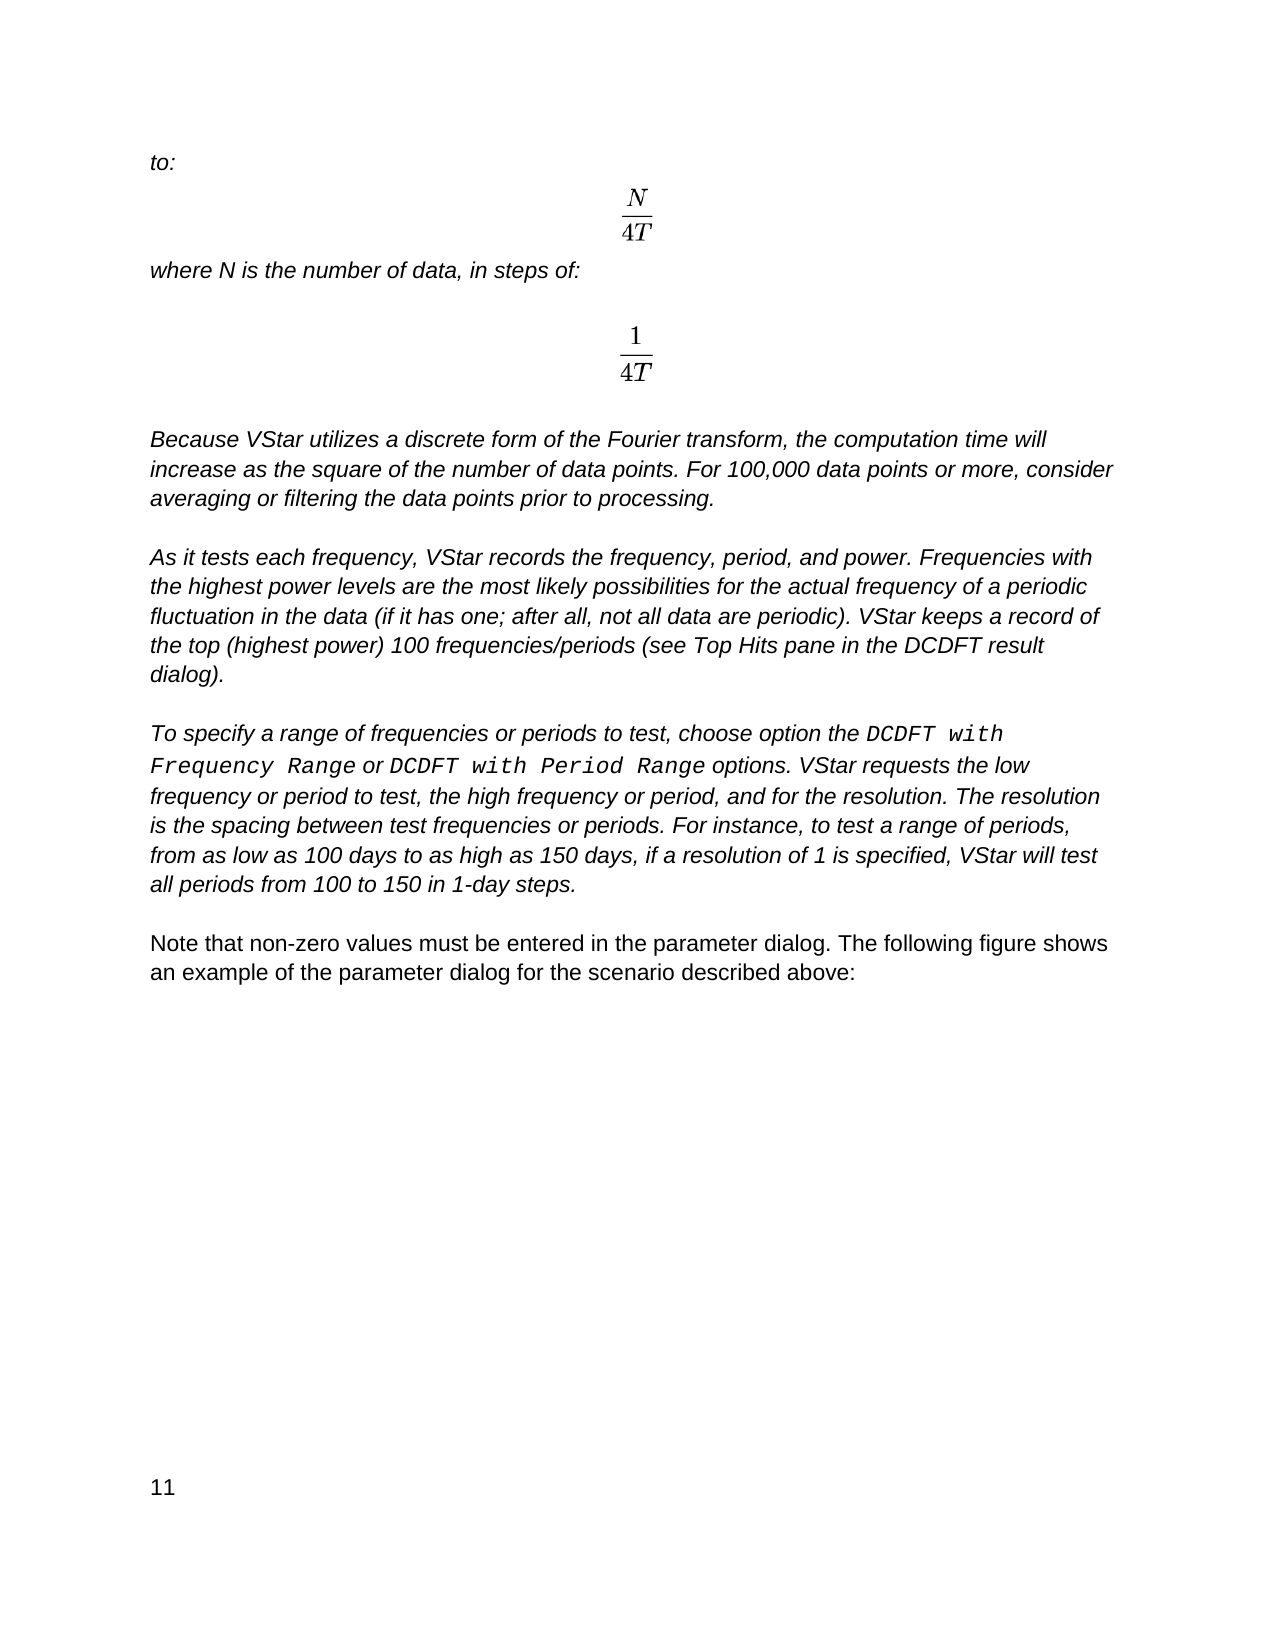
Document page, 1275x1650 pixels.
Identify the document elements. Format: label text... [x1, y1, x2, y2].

text Note that non-zero values must be entered in the parameter dialog. The following figure shows an example of the parameter dialog for the scenario described above: [150, 931, 1125, 986]
text Because VStar utilizes a discrete form of the Fourier transform, the computation time will increase as the square of the number of data points. For 100,000 data points or more, consider averaging or filtering the data points prior to processing. [150, 427, 1125, 511]
picture [608, 316, 667, 394]
text As it tests each frequency, VStar records the frequency, period, and power. Frequencies with the highest power levels are the most likely possibilities for the actual frequency of a periodic fluctuation in the data (if it has one; after all, not all data are periodic). VStar keeps a record of the top (highest power) 100 frequencies/periods (see Top Hits pane in the DCDFT result dialog). [150, 544, 1125, 688]
text to: [150, 150, 1125, 176]
picture [614, 179, 661, 254]
text where N is the number of data, in steps of: [150, 179, 1125, 283]
text To specify a range of frequencies or periods to test, choose option the DCDFT with Frequency Range or DCDFT with Period Range options. VStar requests the low frequency or period to test, the high frequency or period, and for the resolution. The resolution is the spacing between test frequencies or periods. For instance, to test a range of periods, from as low as 100 days to as high as 150 days, if a resolution of 1 is specified, VStar will test all periods from 100 to 150 in 1-day steps. [150, 721, 1125, 897]
